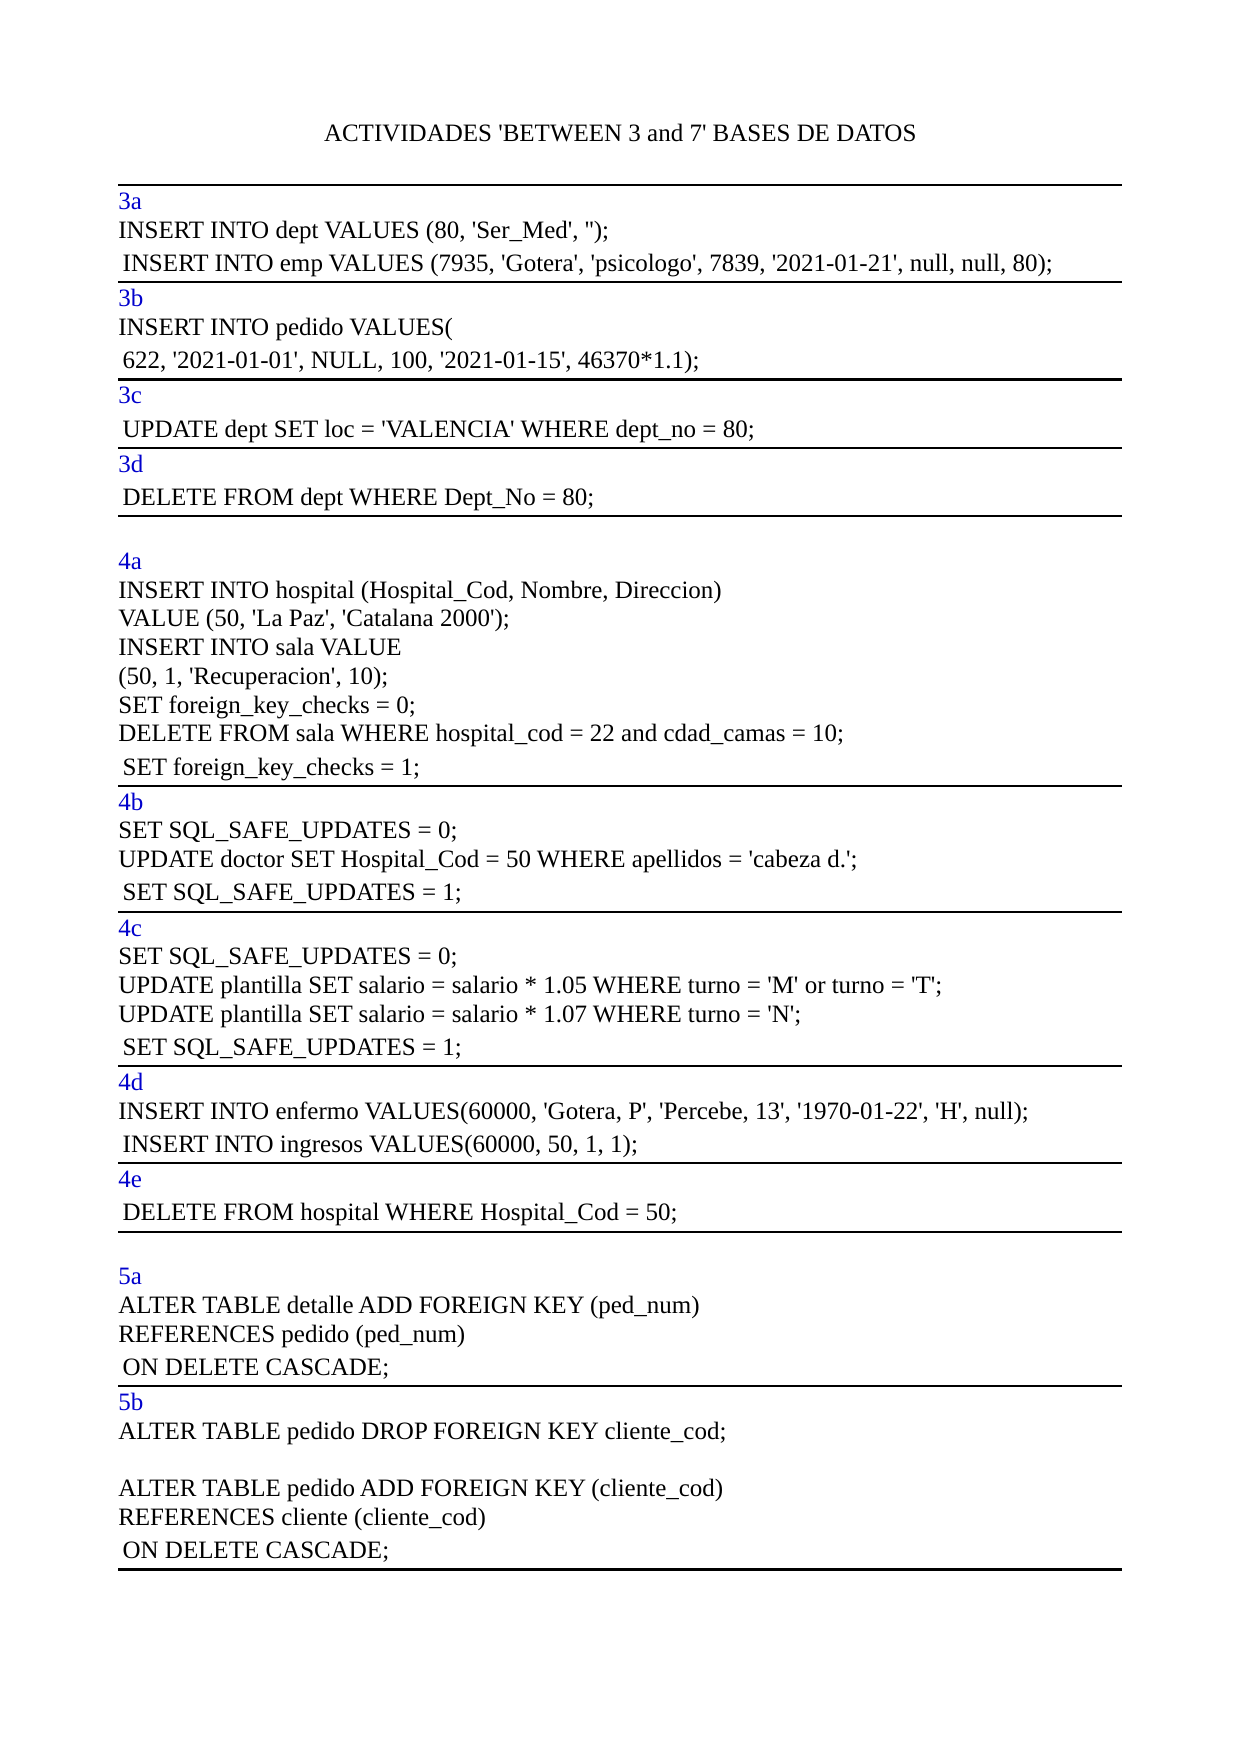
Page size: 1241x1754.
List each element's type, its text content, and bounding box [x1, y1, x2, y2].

text DELETE FROM dept WHERE Dept_No = 80; [118, 478, 1122, 515]
text 4e [118, 1164, 1122, 1193]
text INSERT INTO sala VALUE [118, 632, 1122, 661]
text UPDATE doctor SET Hospital_Cod = 50 WHERE apellidos = 'cabeza d.'; [118, 844, 1122, 873]
text UPDATE plantilla SET salario = salario * 1.05 WHERE turno = 'M' or turno = 'T'; [118, 970, 1122, 999]
text 4d [118, 1067, 1122, 1096]
text VALUE (50, 'La Paz', 'Catalana 2000'); [118, 603, 1122, 632]
text 5b [118, 1387, 1122, 1416]
text (50, 1, 'Recuperacion', 10); [118, 661, 1122, 690]
text UPDATE dept SET loc = 'VALENCIA' WHERE dept_no = 80; [118, 409, 1122, 447]
text SET foreign_key_checks = 0; [118, 690, 1122, 718]
text SET SQL_SAFE_UPDATES = 1; [118, 873, 1122, 911]
text ALTER TABLE pedido ADD FOREIGN KEY (cliente_cod) [118, 1473, 1122, 1502]
text 622, '2021-01-01', NULL, 100, '2021-01-15', 46370*1.1); [118, 341, 1122, 378]
text SET foreign_key_checks = 1; [118, 747, 1122, 785]
text 3d [118, 449, 1122, 478]
text UPDATE plantilla SET salario = salario * 1.07 WHERE turno = 'N'; [118, 999, 1122, 1028]
text DELETE FROM sala WHERE hospital_cod = 22 and cdad_camas = 10; [118, 718, 1122, 747]
text INSERT INTO dept VALUES (80, 'Ser_Med', ''); [118, 215, 1122, 244]
text ALTER TABLE detalle ADD FOREIGN KEY (ped_num) [118, 1290, 1122, 1319]
text INSERT INTO pedido VALUES( [118, 312, 1122, 341]
text ALTER TABLE pedido DROP FOREIGN KEY cliente_cod; [118, 1416, 1122, 1445]
text 4a [118, 546, 1122, 575]
text SET SQL_SAFE_UPDATES = 0; [118, 941, 1122, 970]
text 4c [118, 913, 1122, 941]
text 4b [118, 787, 1122, 816]
text SET SQL_SAFE_UPDATES = 0; [118, 816, 1122, 844]
text 3c [118, 381, 1122, 409]
text REFERENCES cliente (cliente_cod) [118, 1502, 1122, 1531]
text ON DELETE CASCADE; [118, 1531, 1122, 1568]
text INSERT INTO enfermo VALUES(60000, 'Gotera, P', 'Percebe, 13', '1970-01-22', 'H', null); [118, 1096, 1122, 1125]
text ACTIVIDADES 'BETWEEN 3 and 7' BASES DE DATOS [118, 118, 1122, 147]
text INSERT INTO hospital (Hospital_Cod, Nombre, Direccion) [118, 575, 1122, 603]
text DELETE FROM hospital WHERE Hospital_Cod = 50; [118, 1193, 1122, 1231]
text 5a [118, 1261, 1122, 1290]
text 3a [118, 186, 1122, 215]
text SET SQL_SAFE_UPDATES = 1; [118, 1028, 1122, 1065]
text ON DELETE CASCADE; [118, 1348, 1122, 1385]
text INSERT INTO ingresos VALUES(60000, 50, 1, 1); [118, 1125, 1122, 1162]
text 3b [118, 283, 1122, 312]
text INSERT INTO emp VALUES (7935, 'Gotera', 'psicologo', 7839, '2021-01-21', null, null, 80); [118, 244, 1122, 281]
text REFERENCES pedido (ped_num) [118, 1319, 1122, 1348]
